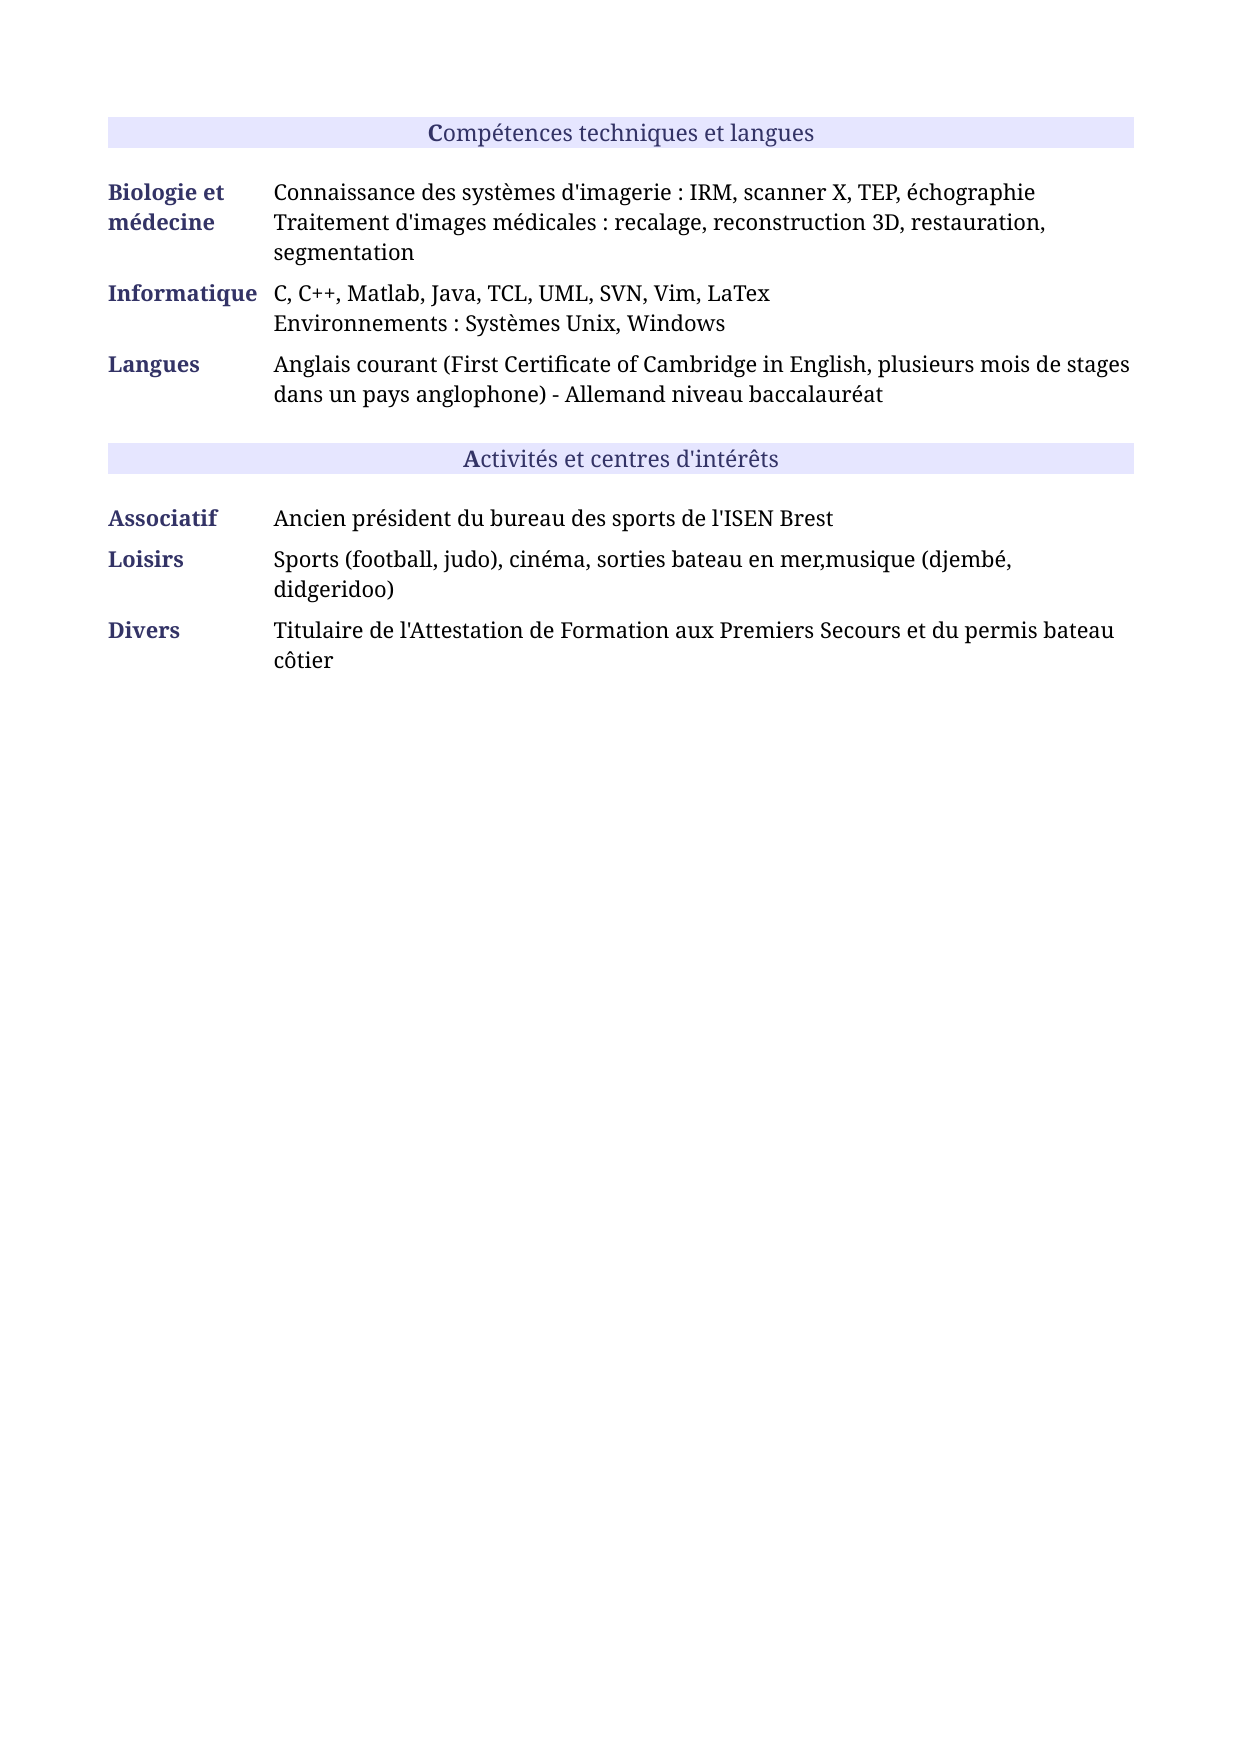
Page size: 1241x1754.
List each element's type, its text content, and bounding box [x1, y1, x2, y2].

table_cell Compétences techniques et langues [102, 111, 1140, 154]
table_cell Connaissance des systèmes d'imagerie : IRM, scanner X, TEP, échographie Traitement d'images médicales : recalage, reconstruction 3D, restauration, segmentation [268, 171, 1140, 272]
table_cell [102, 480, 1140, 497]
table_cell Ancien président du bureau des sports de l'ISEN Brest [268, 497, 1140, 538]
table_cell Anglais courant (First Certificate of Cambridge in English, plusieurs mois de stages dans un pays anglophone) - Allemand niveau baccalauréat [268, 343, 1140, 414]
table_cell Sports (football, judo), cinéma, sorties bateau en mer,musique (djembé, didgeridoo) [268, 538, 1140, 609]
table_cell C, C++, Matlab, Java, TCL, UML, SVN, Vim, LaTex Environnements : Systèmes Unix, Windows [268, 272, 1140, 343]
table_cell Titulaire de l'Attestation de Formation aux Premiers Secours et du permis bateau côtier [268, 609, 1140, 680]
table_cell Loisirs [102, 538, 268, 609]
table_cell Informatique [102, 272, 268, 343]
table_cell Activités et centres d'intérêts [102, 437, 1140, 480]
table_cell [102, 154, 1140, 171]
table_cell [102, 89, 1140, 111]
table_cell [102, 414, 1140, 437]
table_cell Langues [102, 343, 268, 414]
table_cell Divers [102, 609, 268, 680]
table_cell Associatif [102, 497, 268, 538]
table_cell Biologie et médecine [102, 171, 268, 272]
